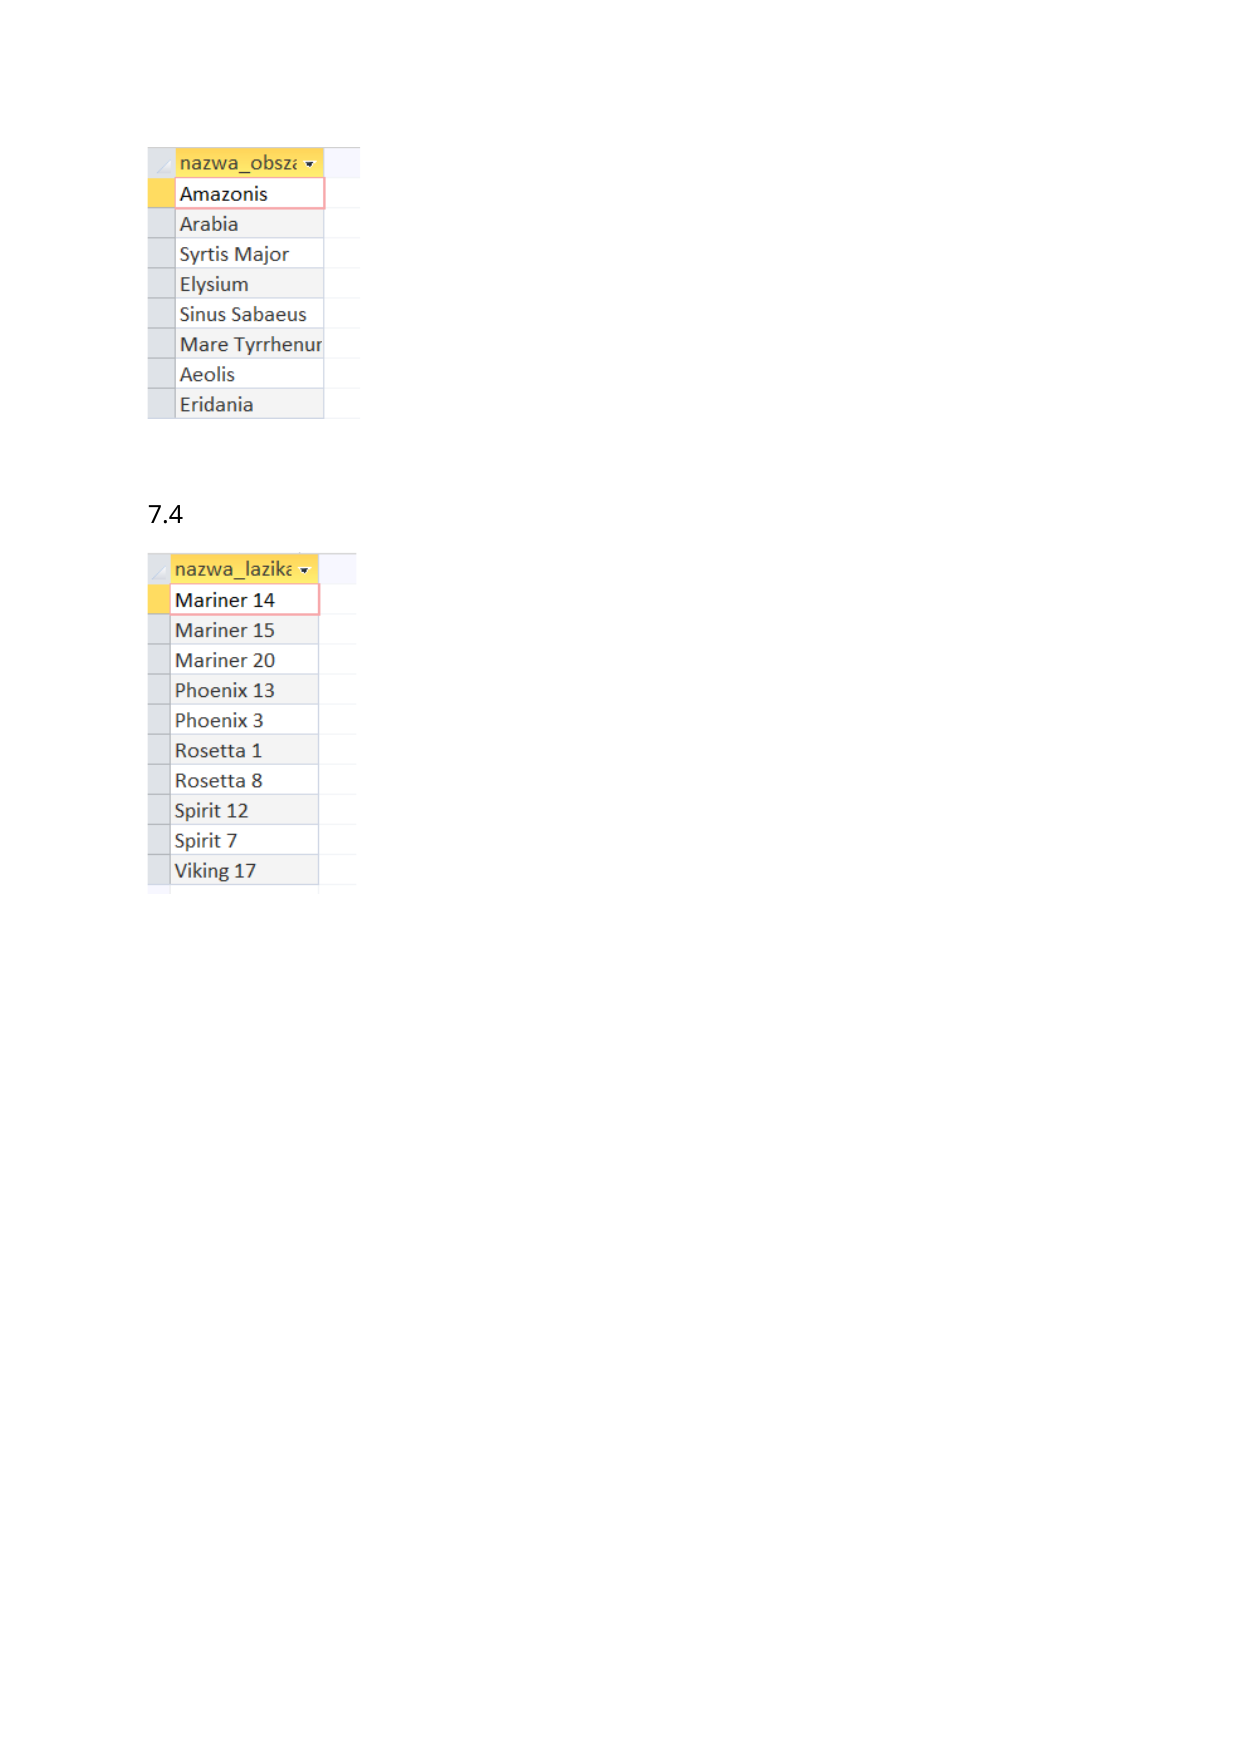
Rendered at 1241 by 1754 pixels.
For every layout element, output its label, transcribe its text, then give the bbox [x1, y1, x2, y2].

text 7.4 [148, 496, 1093, 531]
